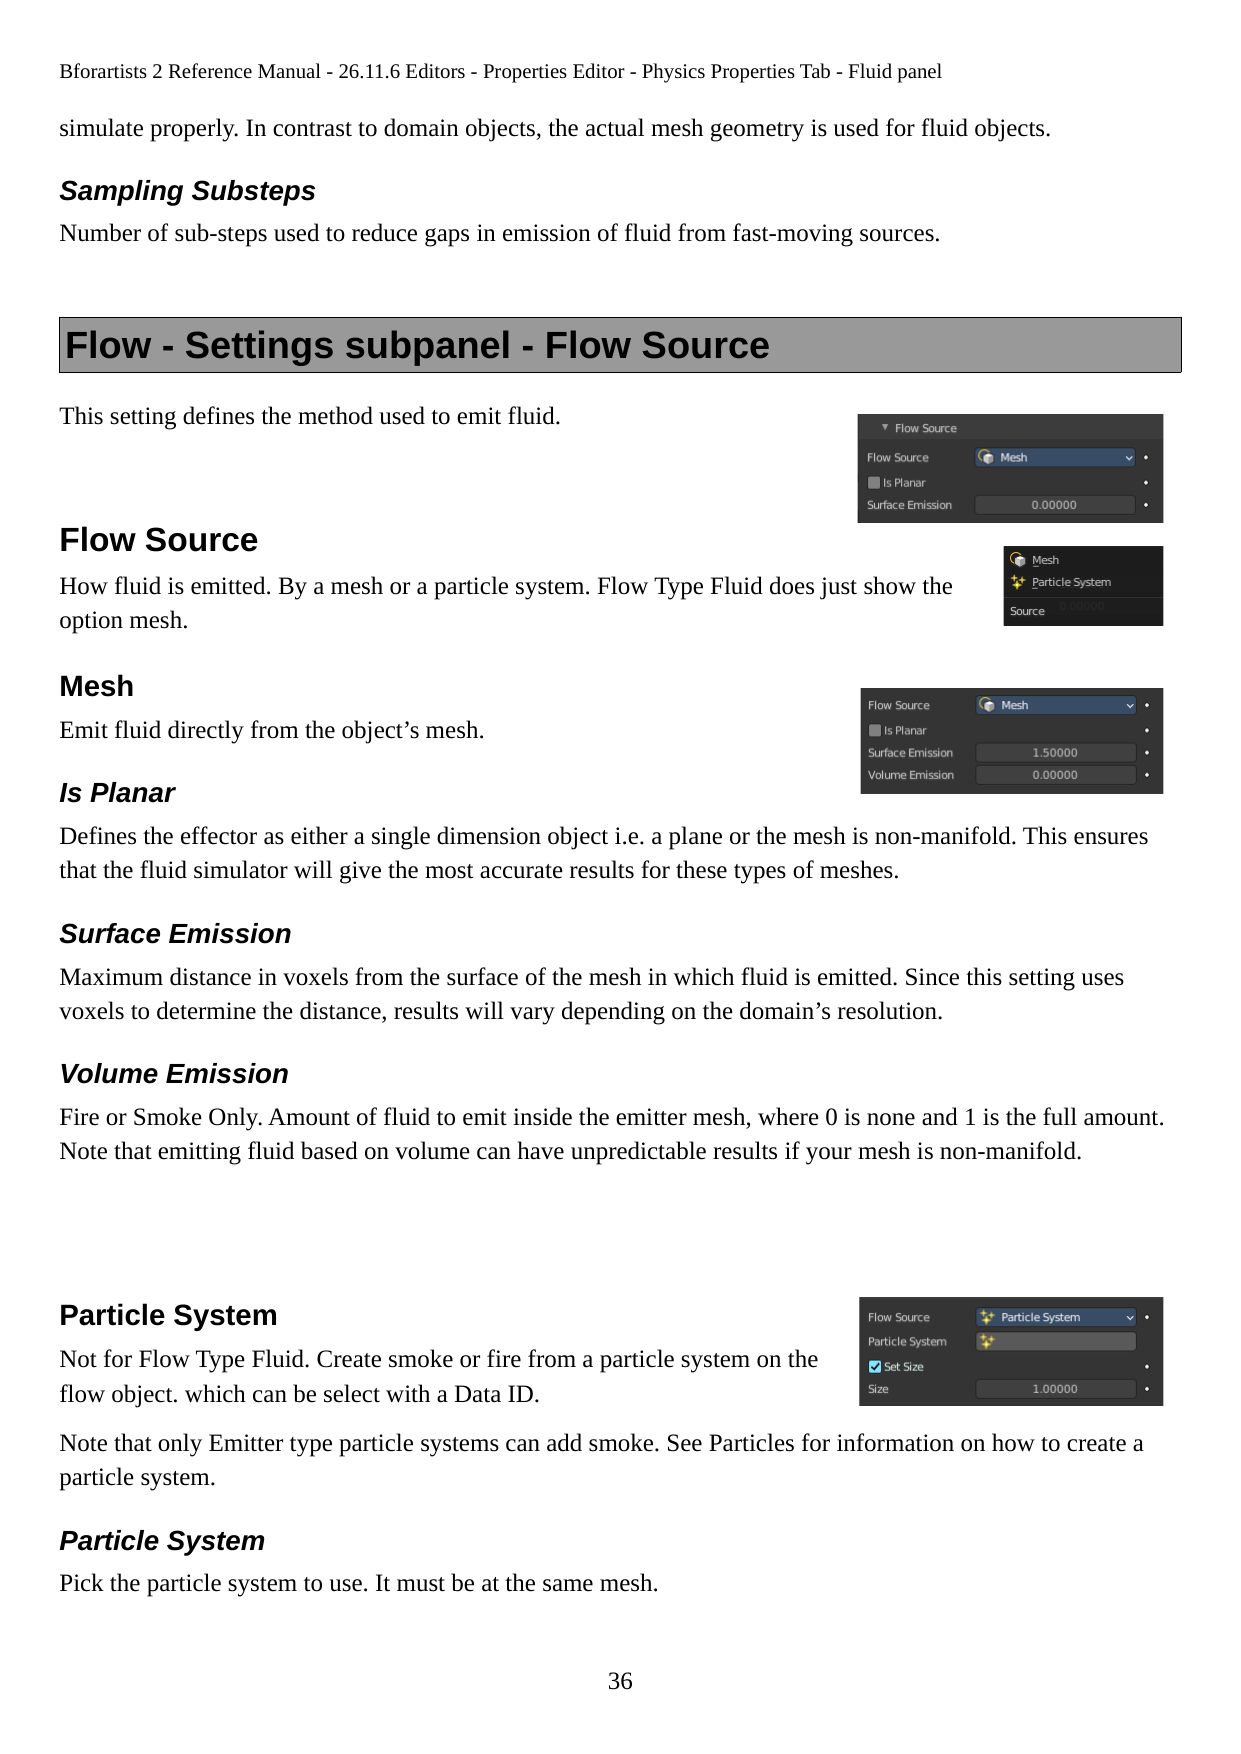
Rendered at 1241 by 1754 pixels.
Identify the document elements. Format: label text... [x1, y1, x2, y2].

text simulate properly. In contrast to domain objects, the actual mesh geometry is used for fluid objects. [59, 113, 1181, 141]
table_header Flow - Settings subpanel - Flow Source [60, 318, 1181, 372]
text How fluid is emitted. By a mesh or a particle system. Flow Type Fluid does just show the option mesh. [59, 571, 1181, 634]
text Not for Flow Type Fluid. Create smoke or fire from a particle system on the flow object. which can be select with a Data ID. [59, 1344, 1181, 1408]
text Emit fluid directly from the object’s mesh. [59, 715, 860, 744]
text Fire or Smoke Only. Amount of fluid to emit inside the emitter mesh, where 0 is none and 1 is the full amount. Note that emitting fluid based on volume can have unpredictable results if your mesh is non-manifold. [59, 1102, 1181, 1165]
subtitle Mesh [59, 669, 1181, 703]
subtitle Is Planar [59, 777, 1181, 809]
text This setting defines the method used to emit fluid. [59, 401, 1181, 429]
picture [1003, 546, 1164, 626]
text Number of sub-steps used to reduce gaps in emission of fluid from fast-moving sources. [59, 218, 1181, 247]
picture [860, 688, 1164, 794]
subtitle Sampling Substeps [59, 174, 1181, 206]
subtitle Surface Emission [59, 917, 1181, 949]
text Note that only Emitter type particle systems can add smoke. See Particles for information on how to create a particle system. [59, 1428, 1181, 1491]
picture [857, 414, 1164, 523]
subtitle Flow Source [59, 520, 1181, 558]
text Defines the effector as either a single dimension object i.e. a plane or the mesh is non-manifold. This ensures that the fluid simulator will give the most accurate results for these types of meshes. [59, 821, 1181, 884]
subtitle Volume Emission [59, 1058, 1181, 1089]
picture [859, 1297, 1164, 1406]
subtitle [1164, 1298, 1181, 1332]
subtitle Particle System [59, 1298, 859, 1332]
subtitle Particle System [59, 1524, 1181, 1556]
text Pick the particle system to use. It must be at the same mesh. [59, 1568, 1181, 1597]
text Maximum distance in voxels from the surface of the mesh in which fluid is emitted. Since this setting uses voxels to determine the distance, results will vary depending on the domain’s resolution. [59, 962, 1181, 1025]
